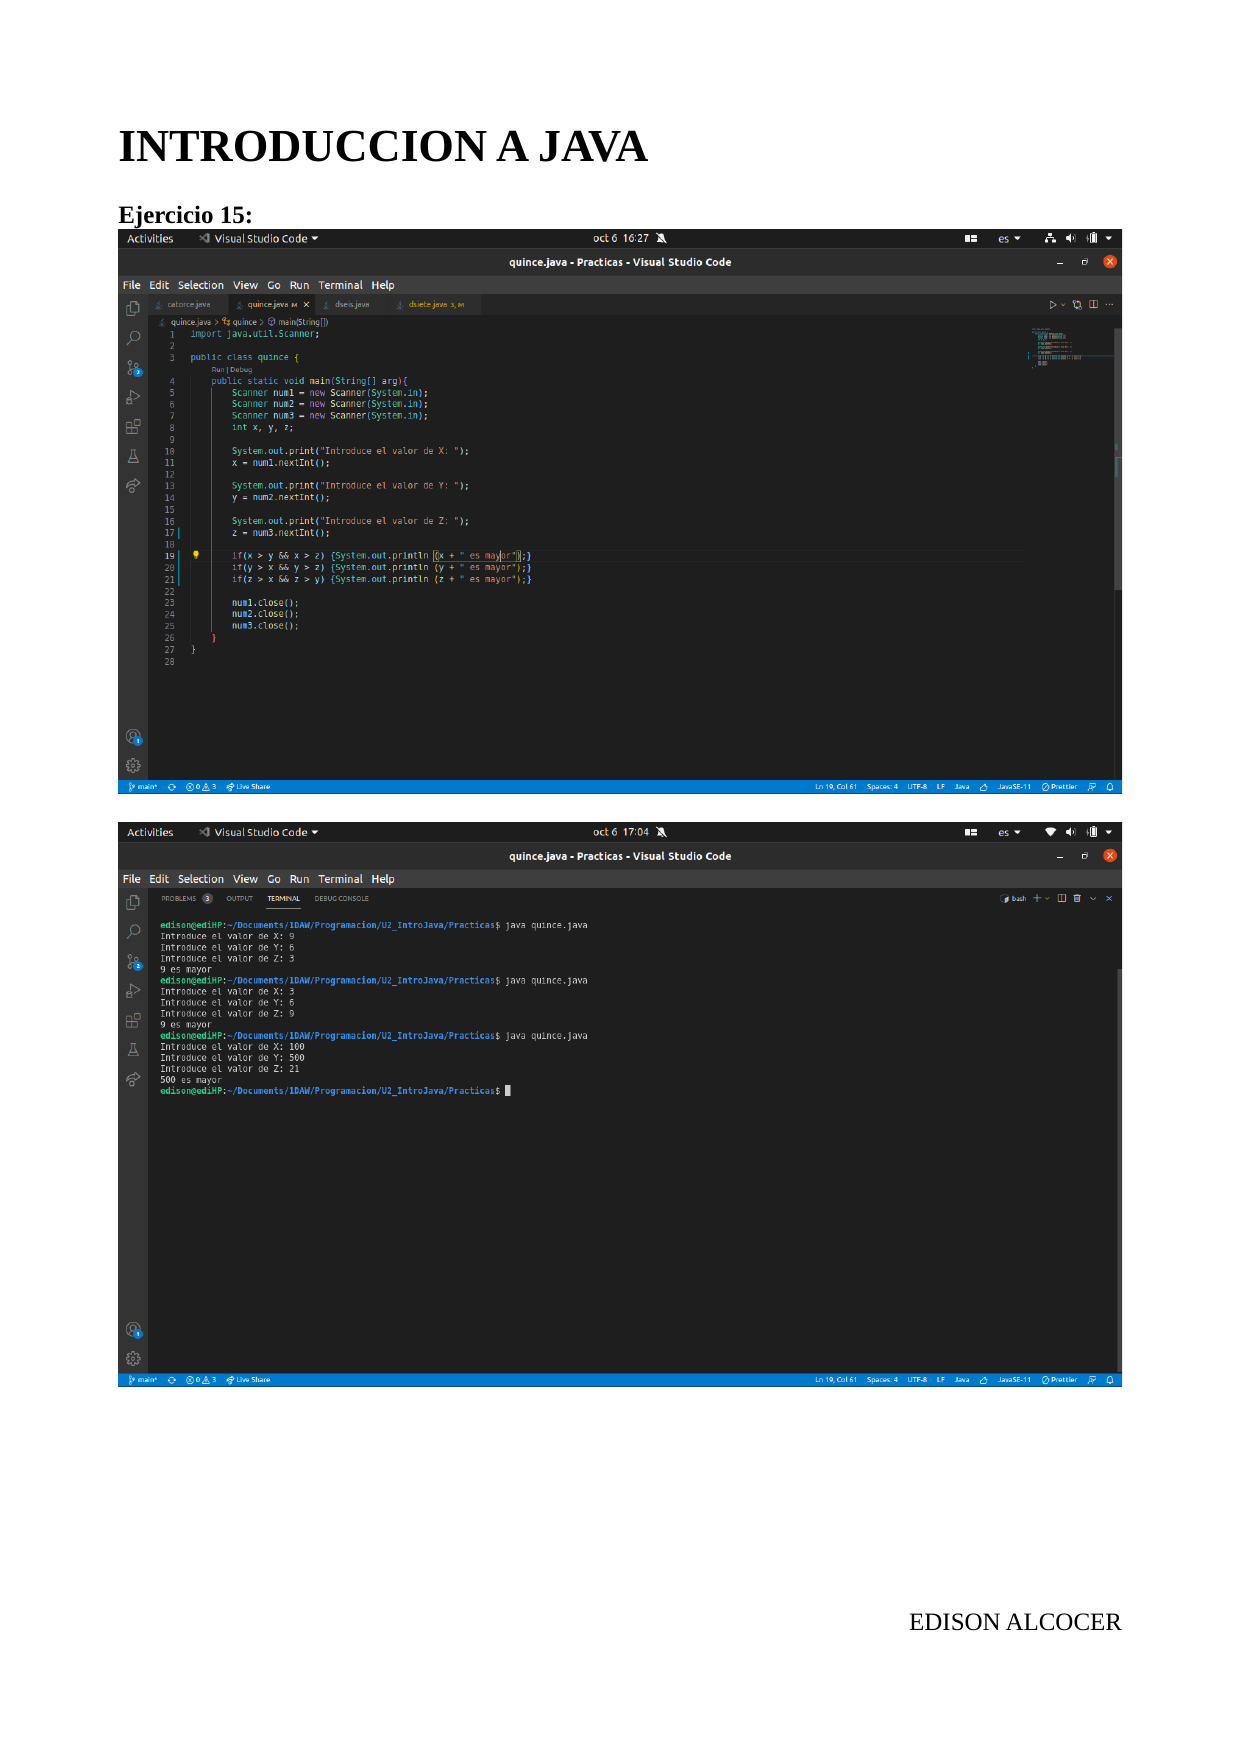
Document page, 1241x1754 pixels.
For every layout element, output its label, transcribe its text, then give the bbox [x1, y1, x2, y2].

text Ejercicio 15: [118, 200, 1122, 229]
picture [118, 822, 1123, 1387]
picture [118, 229, 1123, 794]
